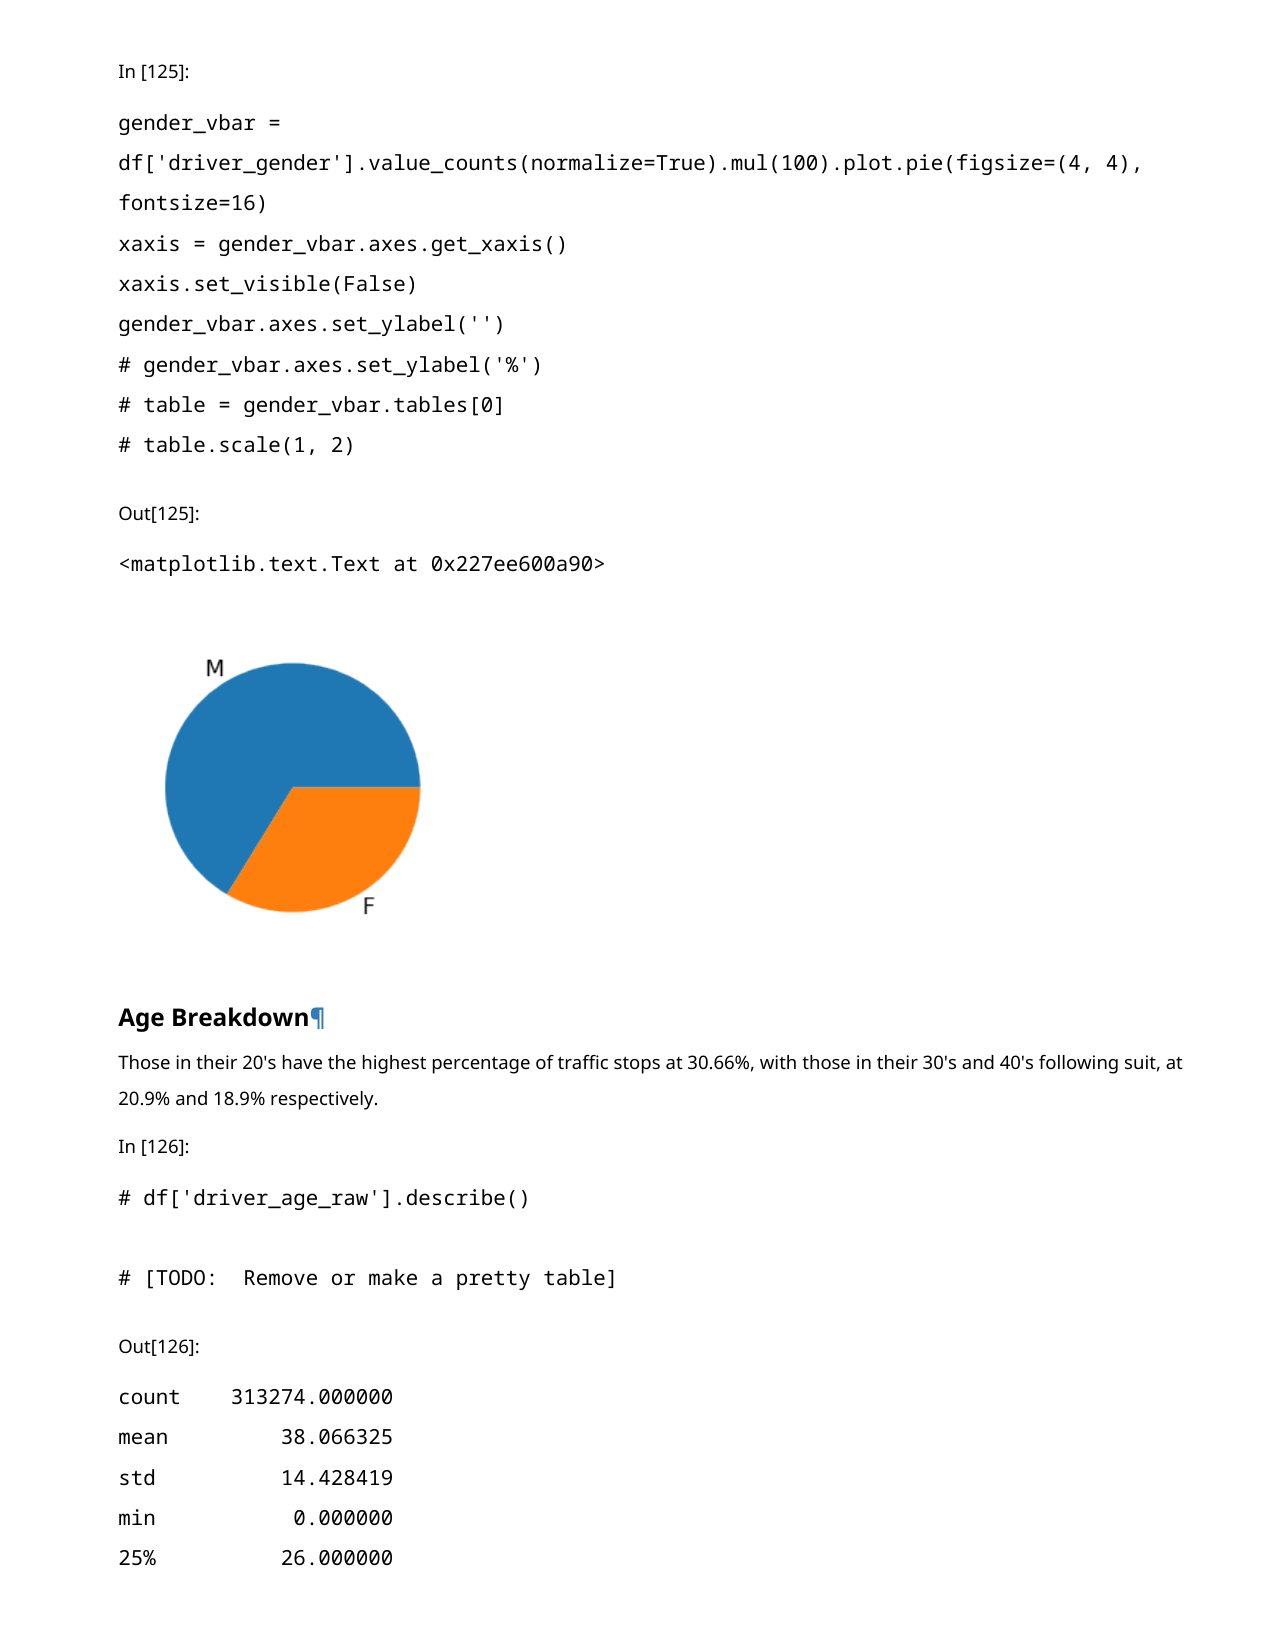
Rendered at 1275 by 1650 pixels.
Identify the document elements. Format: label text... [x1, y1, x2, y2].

text Those in their 20's have the highest percentage of traffic stops at 30.66%, with those in their 30's and 40's following suit, at 20.9% and 18.9% respectively. [118, 1049, 1216, 1111]
text min 0.000000 [118, 1503, 1216, 1531]
text # [TODO: Remove or make a pretty table] [118, 1263, 1216, 1292]
text std 14.428419 [118, 1463, 1216, 1491]
text 25% 26.000000 [118, 1543, 1216, 1572]
text # df['driver_age_raw'].describe() [118, 1183, 1216, 1211]
text mean 38.066325 [118, 1422, 1216, 1451]
picture [118, 618, 467, 959]
text gender_vbar.axes.set_ylabel('') [118, 309, 1216, 338]
subtitle Age Breakdown¶ [118, 1000, 1216, 1033]
text # table = gender_vbar.tables[0] [118, 390, 1216, 418]
text <matplotlib.text.Text at 0x227ee600a90> [118, 549, 1216, 577]
text xaxis.set_visible(False) [118, 269, 1216, 297]
text Out[125]: [118, 500, 1216, 525]
text gender_vbar = df['driver_gender'].value_counts(normalize=True).mul(100).plot.pie(figsize=(4, 4), fontsize=16) [118, 108, 1216, 217]
text # gender_vbar.axes.set_ylabel('%') [118, 350, 1216, 378]
text In [125]: [118, 59, 1216, 84]
text Out[126]: [118, 1333, 1216, 1359]
text In [126]: [118, 1134, 1216, 1159]
text count 313274.000000 [118, 1382, 1216, 1411]
text # table.scale(1, 2) [118, 430, 1216, 459]
text xaxis = gender_vbar.axes.get_xaxis() [118, 229, 1216, 257]
